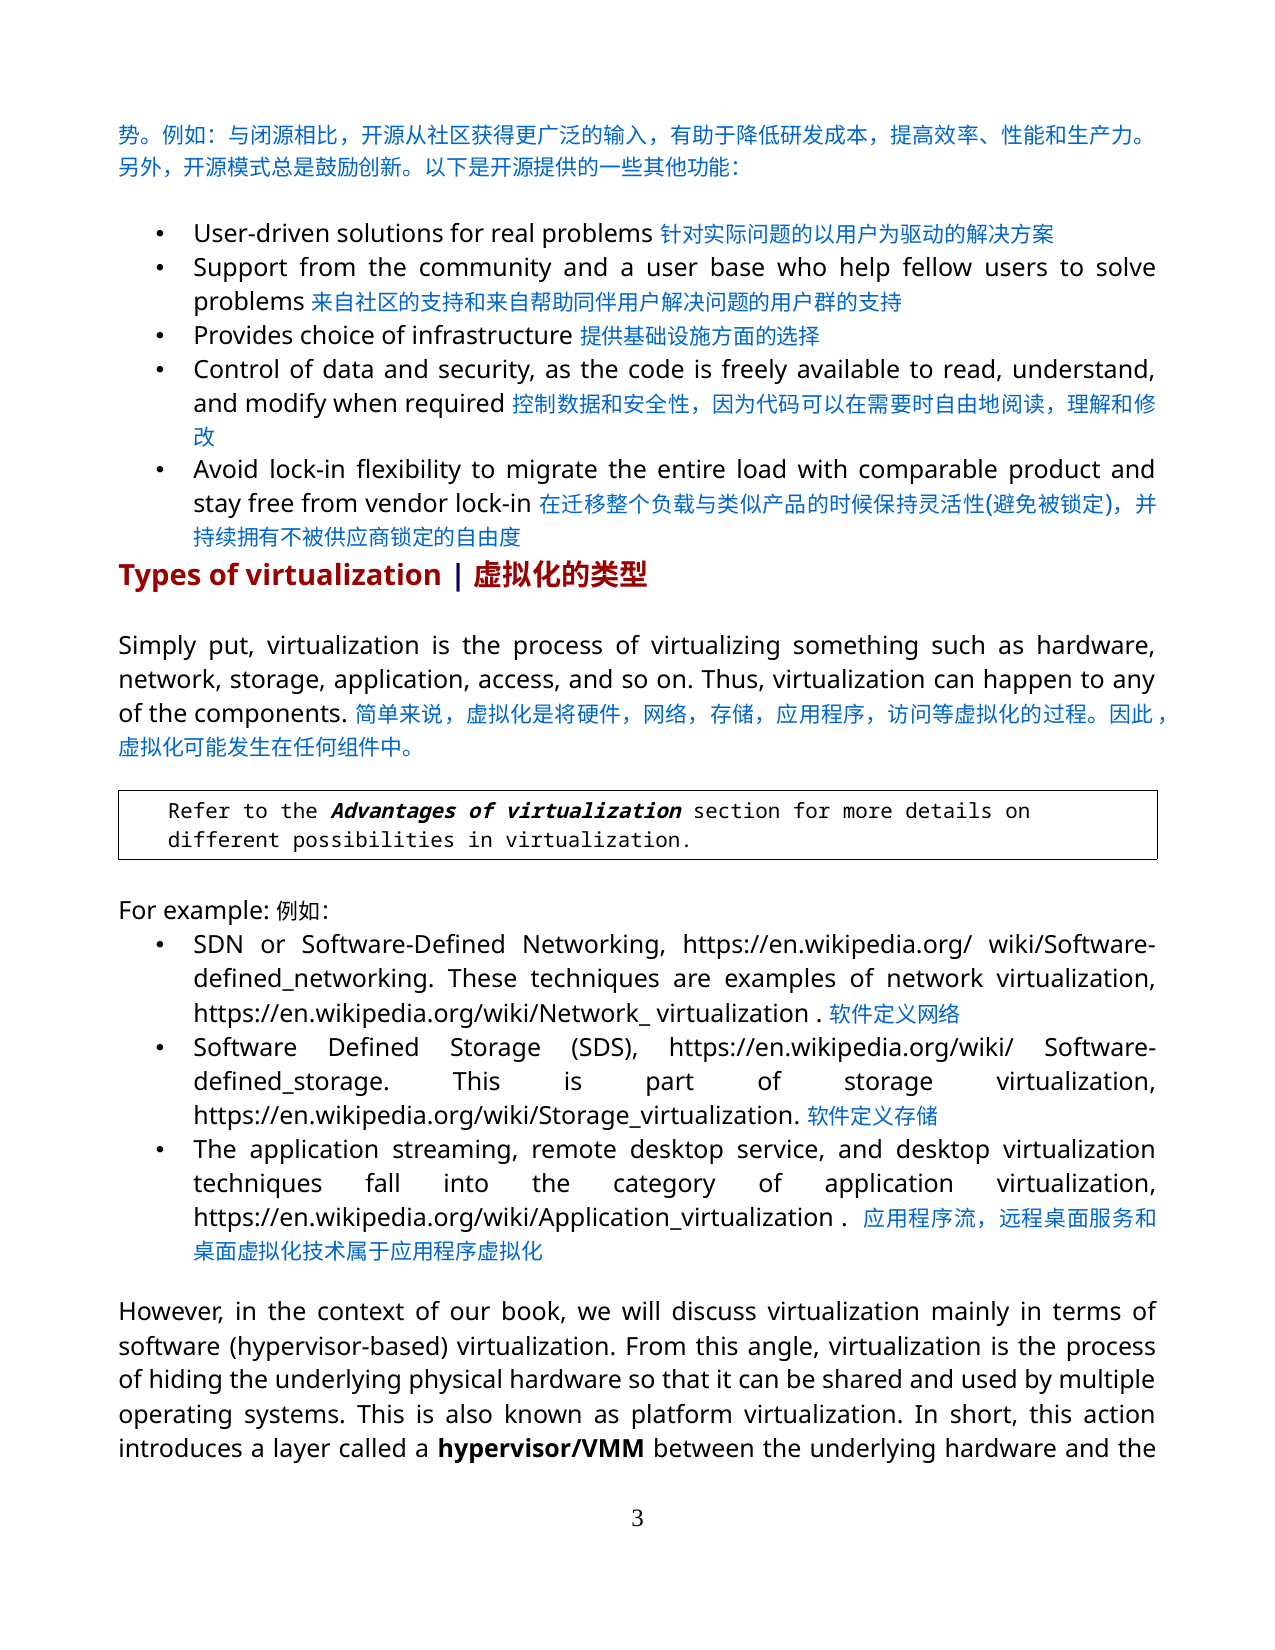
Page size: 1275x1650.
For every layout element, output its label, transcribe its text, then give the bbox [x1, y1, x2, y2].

list Avoid lock-in flexibility to migrate the entire load with comparable product and stay free from vendor lock-in 在迁移整个负载与类似产品的时候保持灵活性(避免被锁定)，并持续拥有不被供应商锁定的自由度 [156, 452, 1157, 551]
text However, in the context of our book, we will discuss virtualization mainly in terms of software (hypervisor-based) virtualization. From this angle, virtualization is the process of hiding the underlying physical hardware so that it can be shared and used by multiple operating systems. This is also known as platform virtualization. In short, this action introduces a layer called a hypervisor/VMM between the underlying hardware and the [118, 1294, 1157, 1464]
text For example: 例如： [118, 893, 1157, 927]
list SDN or Software-Defined Networking, https://en.wikipedia.org/ wiki/Software-defined_networking. These techniques are examples of network virtualization, https://en.wikipedia.org/wiki/Network_ virtualization . 软件定义网络 [156, 927, 1157, 1029]
text Simply put, virtualization is the process of virtualizing something such as hardware, network, storage, application, access, and so on. Thus, virtualization can happen to any of the components. 简单来说，虚拟化是将硬件，网络，存储，应用程序，访问等虚拟化的过程。因此，虚拟化可能发生在任何组件中。 [118, 628, 1157, 762]
list Software Defined Storage (SDS), https://en.wikipedia.org/wiki/ Software-defined_storage. This is part of storage virtualization, https://en.wikipedia.org/wiki/Storage_virtualization. 软件定义存储 [156, 1029, 1157, 1131]
list Control of data and security, as the code is freely available to read, understand, and modify when required 控制数据和安全性，因为代码可以在需要时自由地阅读，理解和修改 [156, 352, 1157, 452]
text 势。例如：与闭源相比，开源从社区获得更广泛的输入，有助于降低研发成本，提高效率、性能和生产力。另外，开源模式总是鼓励创新。以下是开源提供的一些其他功能： [118, 118, 1157, 181]
list The application streaming, remote desktop service, and desktop virtualization techniques fall into the category of application virtualization, https://en.wikipedia.org/wiki/Application_virtualization . 应用程序流，远程桌面服务和桌面虚拟化技术属于应用程序虚拟化 [156, 1131, 1157, 1265]
list User-driven solutions for real problems 针对实际问题的以用户为驱动的解决方案 [156, 216, 1157, 249]
list Support from the community and a user base who help fellow users to solve problems 来自社区的支持和来自帮助同伴用户解决问题的用户群的支持 [156, 249, 1157, 318]
table_header Refer to the Advantages of virtualization section for more details on different possibilities in virtualization. [119, 791, 1157, 859]
list Provides choice of infrastructure 提供基础设施方面的选择 [156, 318, 1157, 352]
text Types of virtualization | 虚拟化的类型 [118, 551, 1157, 594]
